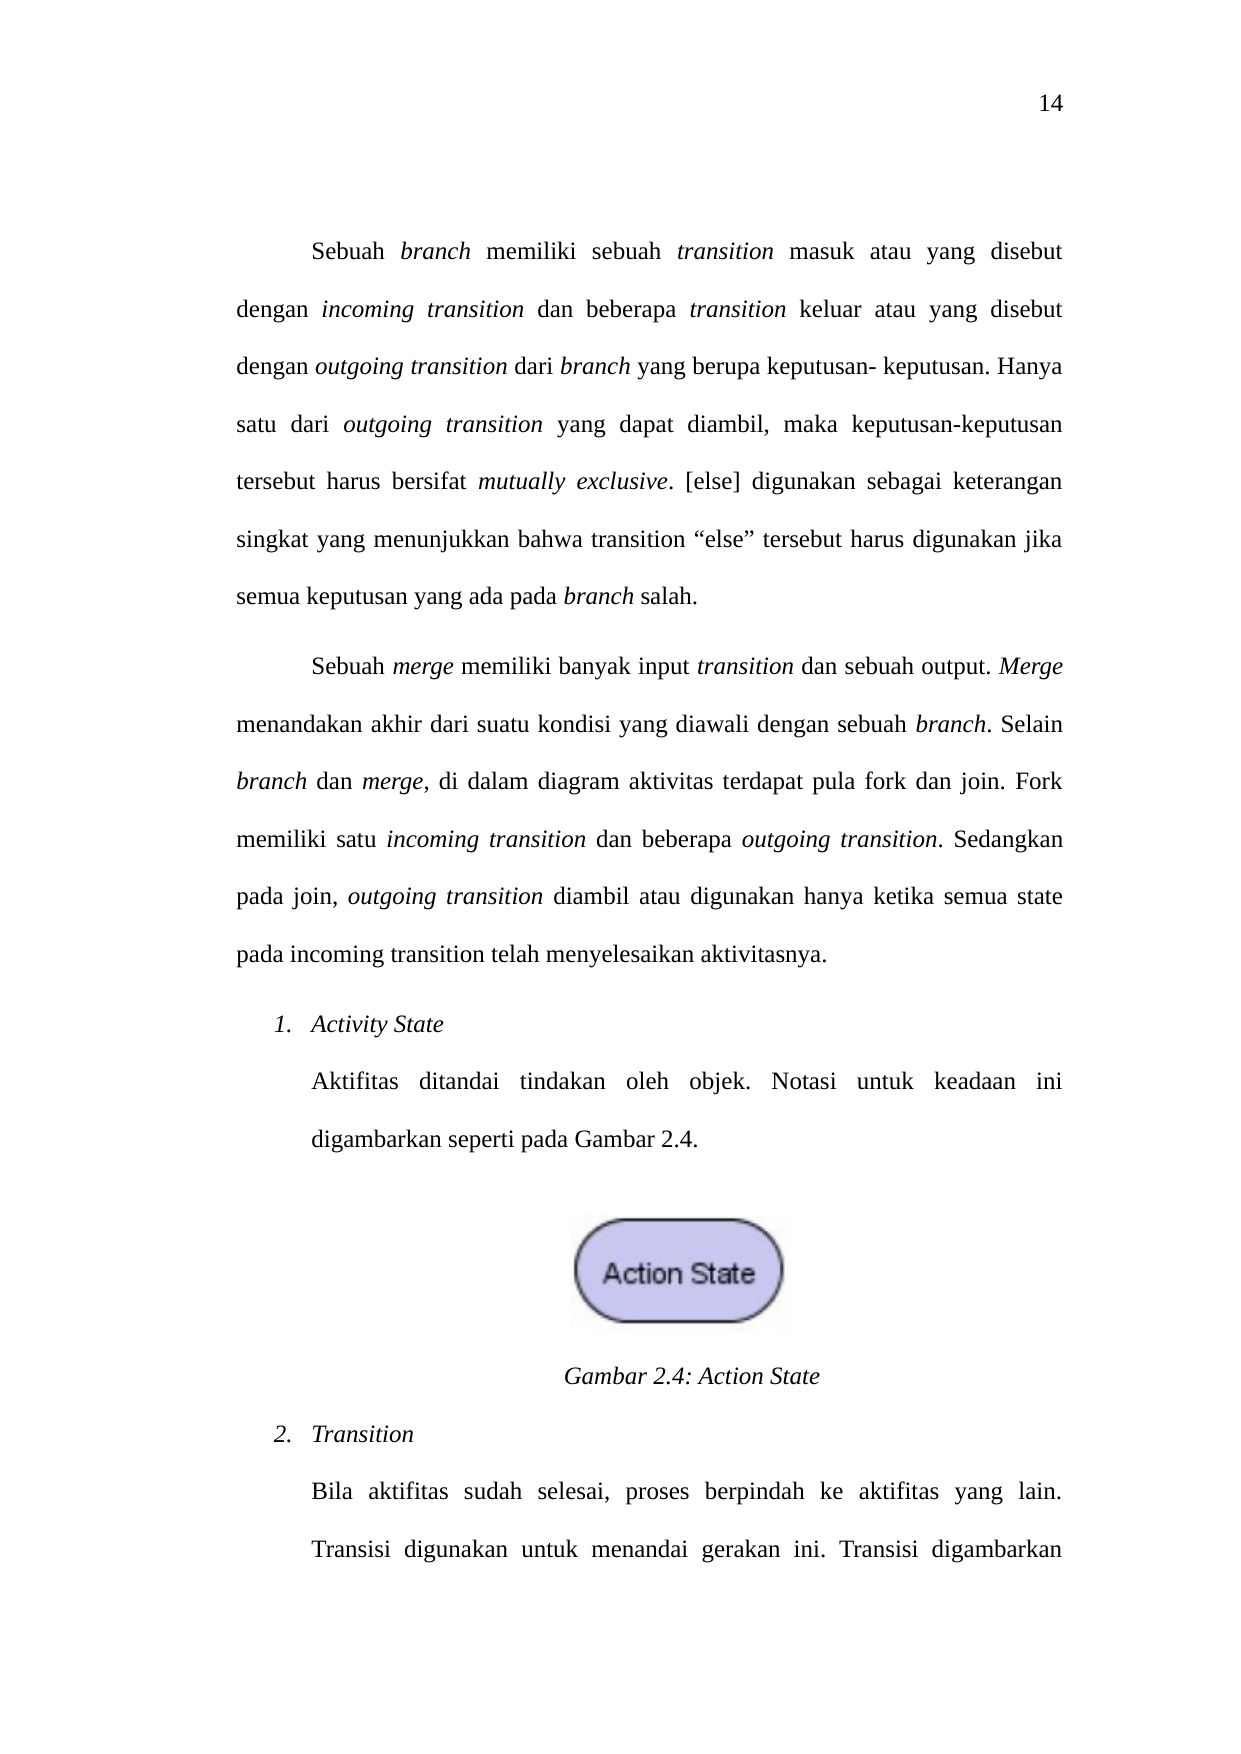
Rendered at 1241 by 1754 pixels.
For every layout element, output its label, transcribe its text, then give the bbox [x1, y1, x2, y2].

list Bila aktifitas sudah selesai, proses berpindah ke aktifitas yang lain. Transisi digunakan untuk menandai gerakan ini. Transisi digambarkan [274, 1476, 1063, 1563]
list [437, 1195, 949, 1208]
text Sebuah merge memiliki banyak input transition dan sebuah output. Merge menandakan akhir dari suatu kondisi yang diawali dengan sebuah branch. Selain branch dan merge, di dalam diagram aktivitas terdapat pula fork dan join. Fork memiliki satu incoming transition dan beberapa outgoing transition. Sedangkan pada join, outgoing transition diambil atau digunakan hanya ketika semua state pada incoming transition telah menyelesaikan aktivitasnya. [236, 651, 1063, 967]
picture [557, 1206, 804, 1333]
list Activity State [274, 1009, 1063, 1037]
list Transition [274, 1181, 1063, 1448]
list Aktifitas ditandai tindakan oleh objek. Notasi untuk keadaan ini digambarkan seperti pada Gambar 2.4. [274, 1066, 1063, 1152]
list Gambar 2.4: Action State [437, 1208, 949, 1390]
text Sebuah branch memiliki sebuah transition masuk atau yang disebut dengan incoming transition dan beberapa transition keluar atau yang disebut dengan outgoing transition dari branch yang berupa keputusan- keputusan. Hanya satu dari outgoing transition yang dapat diambil, maka keputusan-keputusan tersebut harus bersifat mutually exclusive. [else] digunakan sebagai keterangan singkat yang menunjukkan bahwa transition “else” tersebut harus digunakan jika semua keputusan yang ada pada branch salah. [236, 236, 1063, 610]
